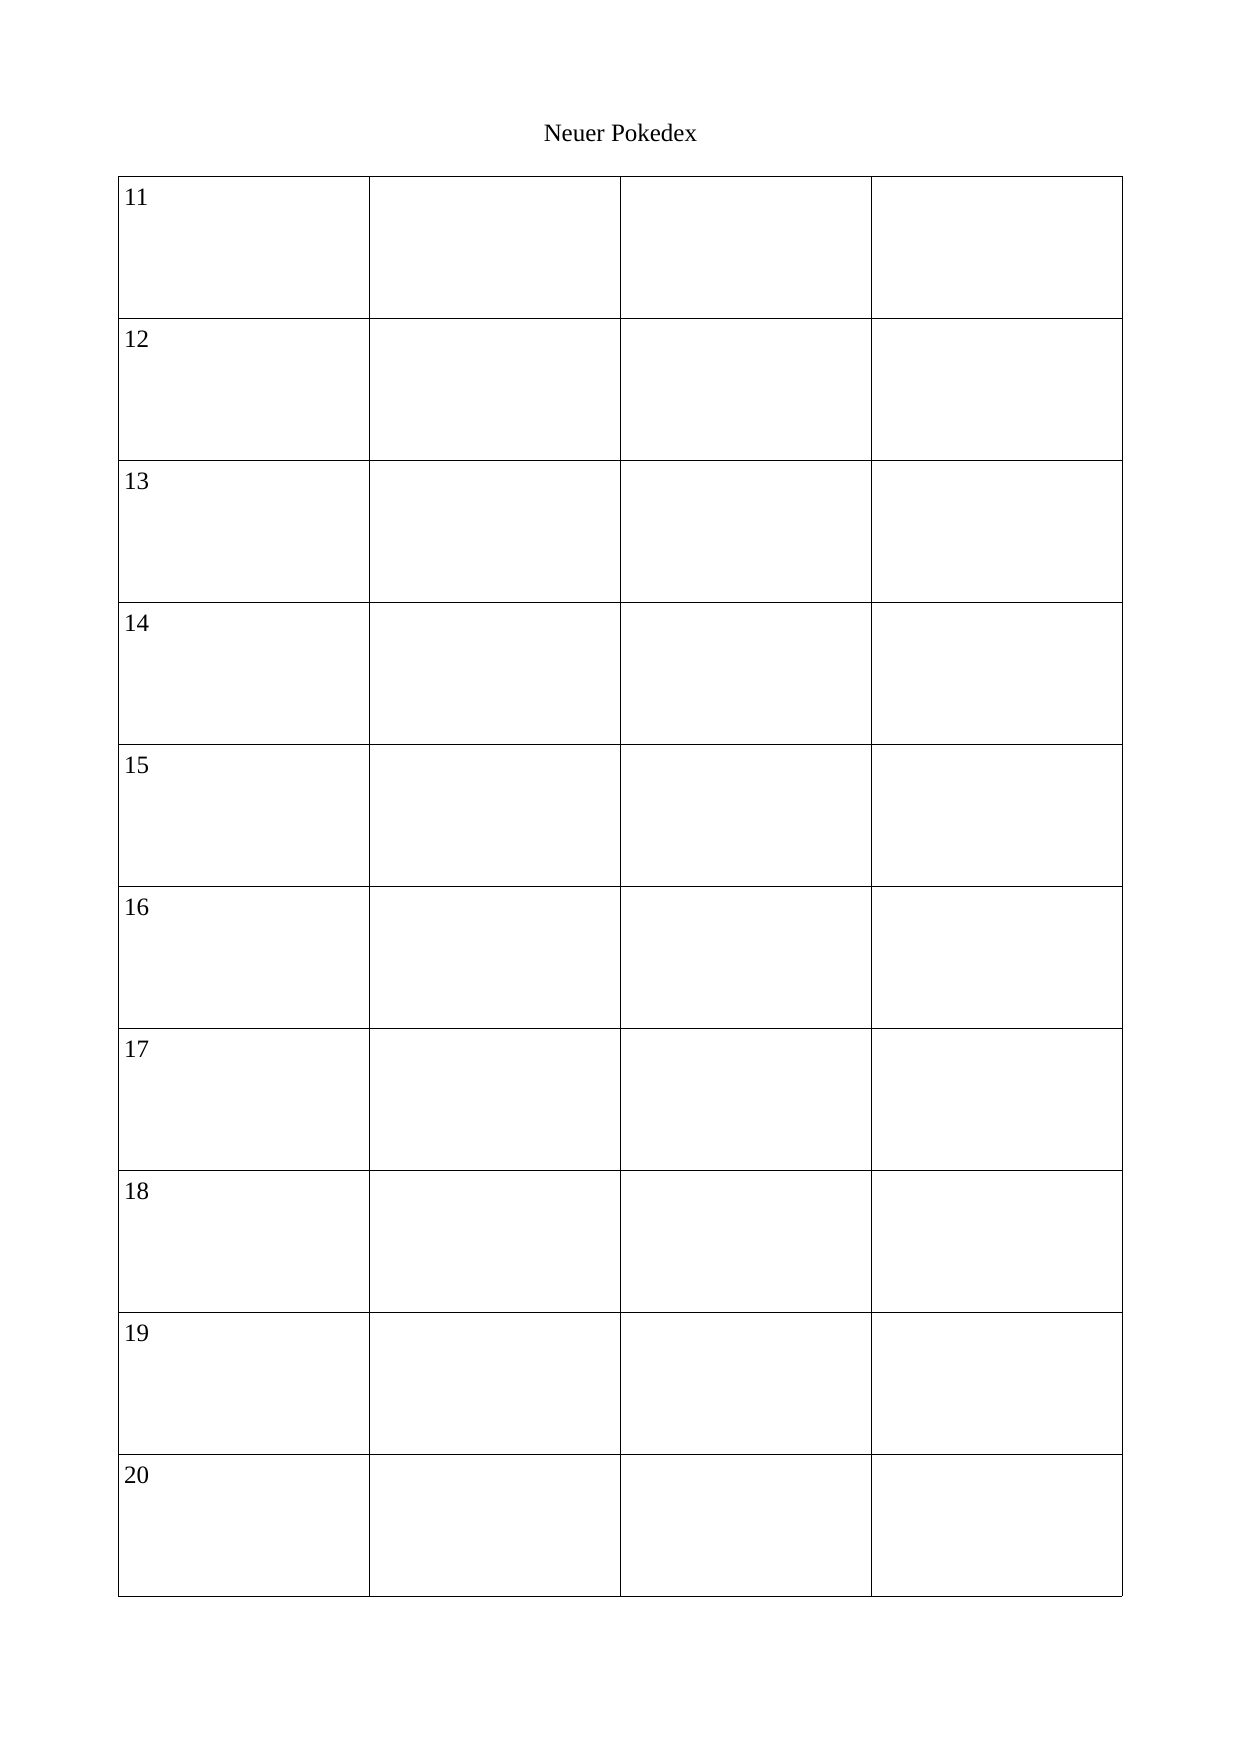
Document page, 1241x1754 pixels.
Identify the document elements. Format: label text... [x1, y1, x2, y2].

table_cell [872, 1313, 1122, 1454]
table_cell [370, 461, 620, 602]
table_cell [872, 1455, 1122, 1596]
table_cell [621, 603, 871, 744]
table_cell [872, 177, 1122, 318]
table_cell [621, 1029, 871, 1170]
table_cell [872, 745, 1122, 886]
table_cell [621, 1455, 871, 1596]
table_cell 15 [119, 745, 369, 886]
table_cell [621, 745, 871, 886]
table_cell [621, 319, 871, 460]
table_cell [621, 461, 871, 602]
table_cell 18 [119, 1171, 369, 1312]
table_cell [370, 1455, 620, 1596]
table_cell [872, 319, 1122, 460]
table_cell [370, 745, 620, 886]
table_cell 16 [119, 887, 369, 1028]
table_cell [370, 1171, 620, 1312]
table_cell [621, 177, 871, 318]
table_cell [370, 1313, 620, 1454]
table_cell [872, 887, 1122, 1028]
table_cell 13 [119, 461, 369, 602]
table_cell [621, 887, 871, 1028]
table_cell [370, 319, 620, 460]
table_cell [872, 1171, 1122, 1312]
table_cell [872, 1029, 1122, 1170]
table_cell [621, 1171, 871, 1312]
table_cell [370, 177, 620, 318]
table_cell 19 [119, 1313, 369, 1454]
table_cell [621, 1313, 871, 1454]
table_cell [370, 887, 620, 1028]
table_cell 11 [119, 177, 369, 318]
table_cell [370, 1029, 620, 1170]
table_cell 17 [119, 1029, 369, 1170]
table_cell 12 [119, 319, 369, 460]
table_cell [872, 461, 1122, 602]
table_cell 14 [119, 603, 369, 744]
table_cell [872, 603, 1122, 744]
table_cell 20 [119, 1455, 369, 1596]
table_cell [370, 603, 620, 744]
